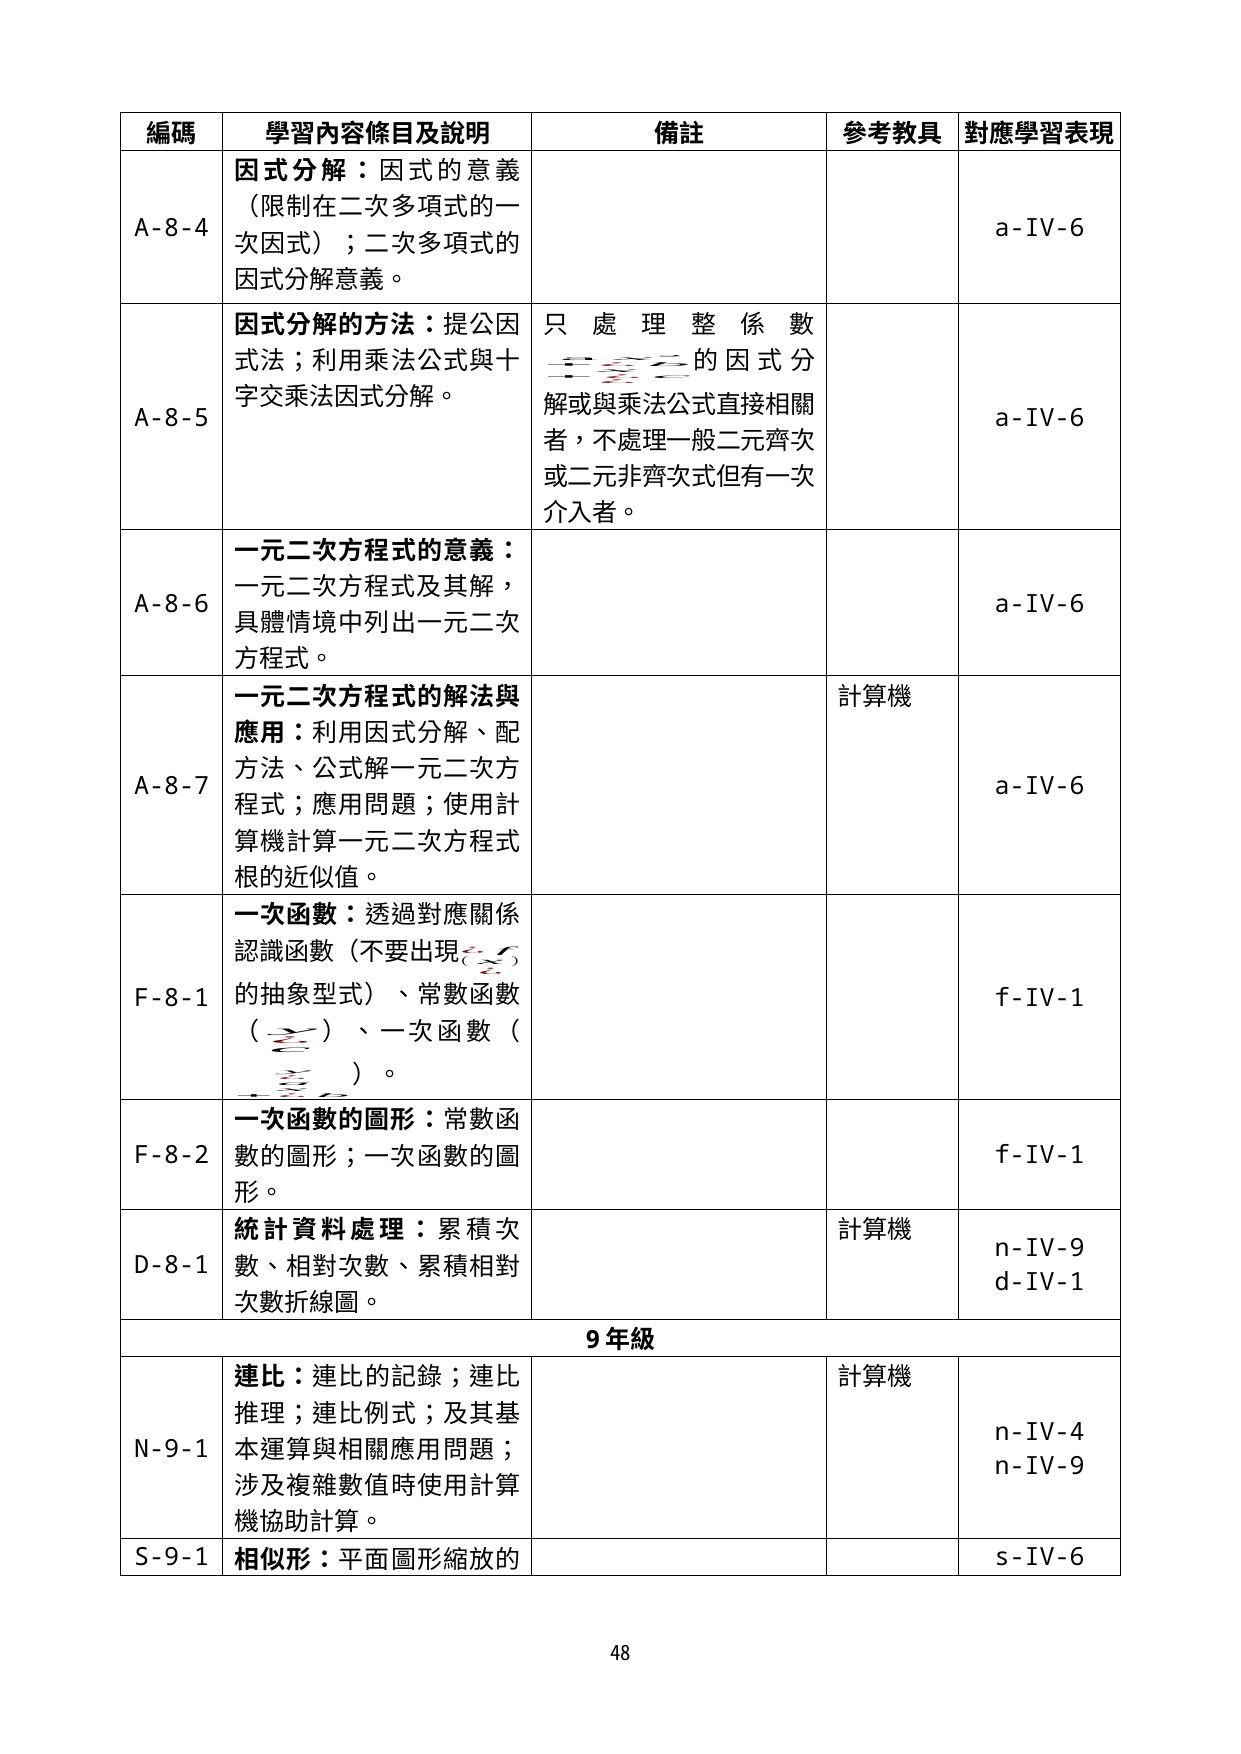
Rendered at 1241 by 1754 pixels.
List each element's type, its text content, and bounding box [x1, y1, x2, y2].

table_cell 一次函數：透過對應關係認識函數（不要出現的抽象型式）、常數函數（）、一次函數（）。 [223, 895, 531, 1099]
table_cell [532, 151, 826, 303]
table_header 對應學習表現 [959, 113, 1120, 149]
table_cell A-8-7 [121, 676, 222, 894]
table_cell 計算機 [827, 1357, 958, 1538]
table_cell [532, 676, 826, 894]
table_cell 計算機 [827, 1210, 958, 1318]
table_cell [532, 1210, 826, 1318]
table_cell A-8-5 [121, 304, 222, 529]
table_cell F-8-1 [121, 895, 222, 1099]
table_cell 因式分解：因式的意義（限制在二次多項式的一次因式）；二次多項式的因式分解意義。 [223, 151, 531, 303]
table_header 備註 [532, 113, 826, 149]
table_cell 一元二次方程式的意義：一元二次方程式及其解，具體情境中列出一元二次方程式。 [223, 530, 531, 675]
table_cell F-8-2 [121, 1100, 222, 1209]
table_cell 一元二次方程式的解法與應用：利用因式分解、配方法、公式解一元二次方程式；應用問題；使用計算機計算一元二次方程式根的近似值。 [223, 676, 531, 894]
table_cell [827, 1100, 958, 1209]
table_cell 統計資料處理：累積次數、相對次數、累積相對次數折線圖。 [223, 1210, 531, 1318]
table_cell 9年級 [121, 1320, 1120, 1356]
table_cell A-8-6 [121, 530, 222, 675]
table_cell a-IV-6 [959, 676, 1120, 894]
table_cell f-IV-1 [959, 1100, 1120, 1209]
table_cell [827, 530, 958, 675]
table_header 學習內容條目及說明 [223, 113, 531, 149]
table_cell [827, 1539, 958, 1575]
table_cell 只處理整係數的因式分解或與乘法公式直接相關者，不處理一般二元齊次或二元非齊次式但有一次介入者。 [532, 304, 826, 529]
table_cell [532, 895, 826, 1099]
table_cell D-8-1 [121, 1210, 222, 1318]
table_cell [532, 1357, 826, 1538]
table_header 參考教具 [827, 113, 958, 149]
table_cell 相似形：平面圖形縮放的 [223, 1539, 531, 1575]
table_cell n-IV-4 n-IV-9 [959, 1357, 1120, 1538]
table_cell N-9-1 [121, 1357, 222, 1538]
table_cell [532, 530, 826, 675]
table_cell [827, 895, 958, 1099]
table_cell 因式分解的方法：提公因式法；利用乘法公式與十字交乘法因式分解。 [223, 304, 531, 529]
table_cell a-IV-6 [959, 530, 1120, 675]
table_cell 計算機 [827, 676, 958, 894]
table_cell [532, 1100, 826, 1209]
table_cell 連比：連比的記錄；連比推理；連比例式；及其基本運算與相關應用問題；涉及複雜數值時使用計算機協助計算。 [223, 1357, 531, 1538]
table_cell [532, 1539, 826, 1575]
table_cell A-8-4 [121, 151, 222, 303]
table_cell n-IV-9 d-IV-1 [959, 1210, 1120, 1318]
table_cell [827, 151, 958, 303]
table_cell s-IV-6 [959, 1539, 1120, 1575]
table_cell a-IV-6 [959, 151, 1120, 303]
table_header 編碼 [121, 113, 222, 149]
table_cell f-IV-1 [959, 895, 1120, 1099]
table_cell 一次函數的圖形：常數函數的圖形；一次函數的圖形。 [223, 1100, 531, 1209]
table_cell a-IV-6 [959, 304, 1120, 529]
table_cell S-9-1 [121, 1539, 222, 1575]
table_cell [827, 304, 958, 529]
